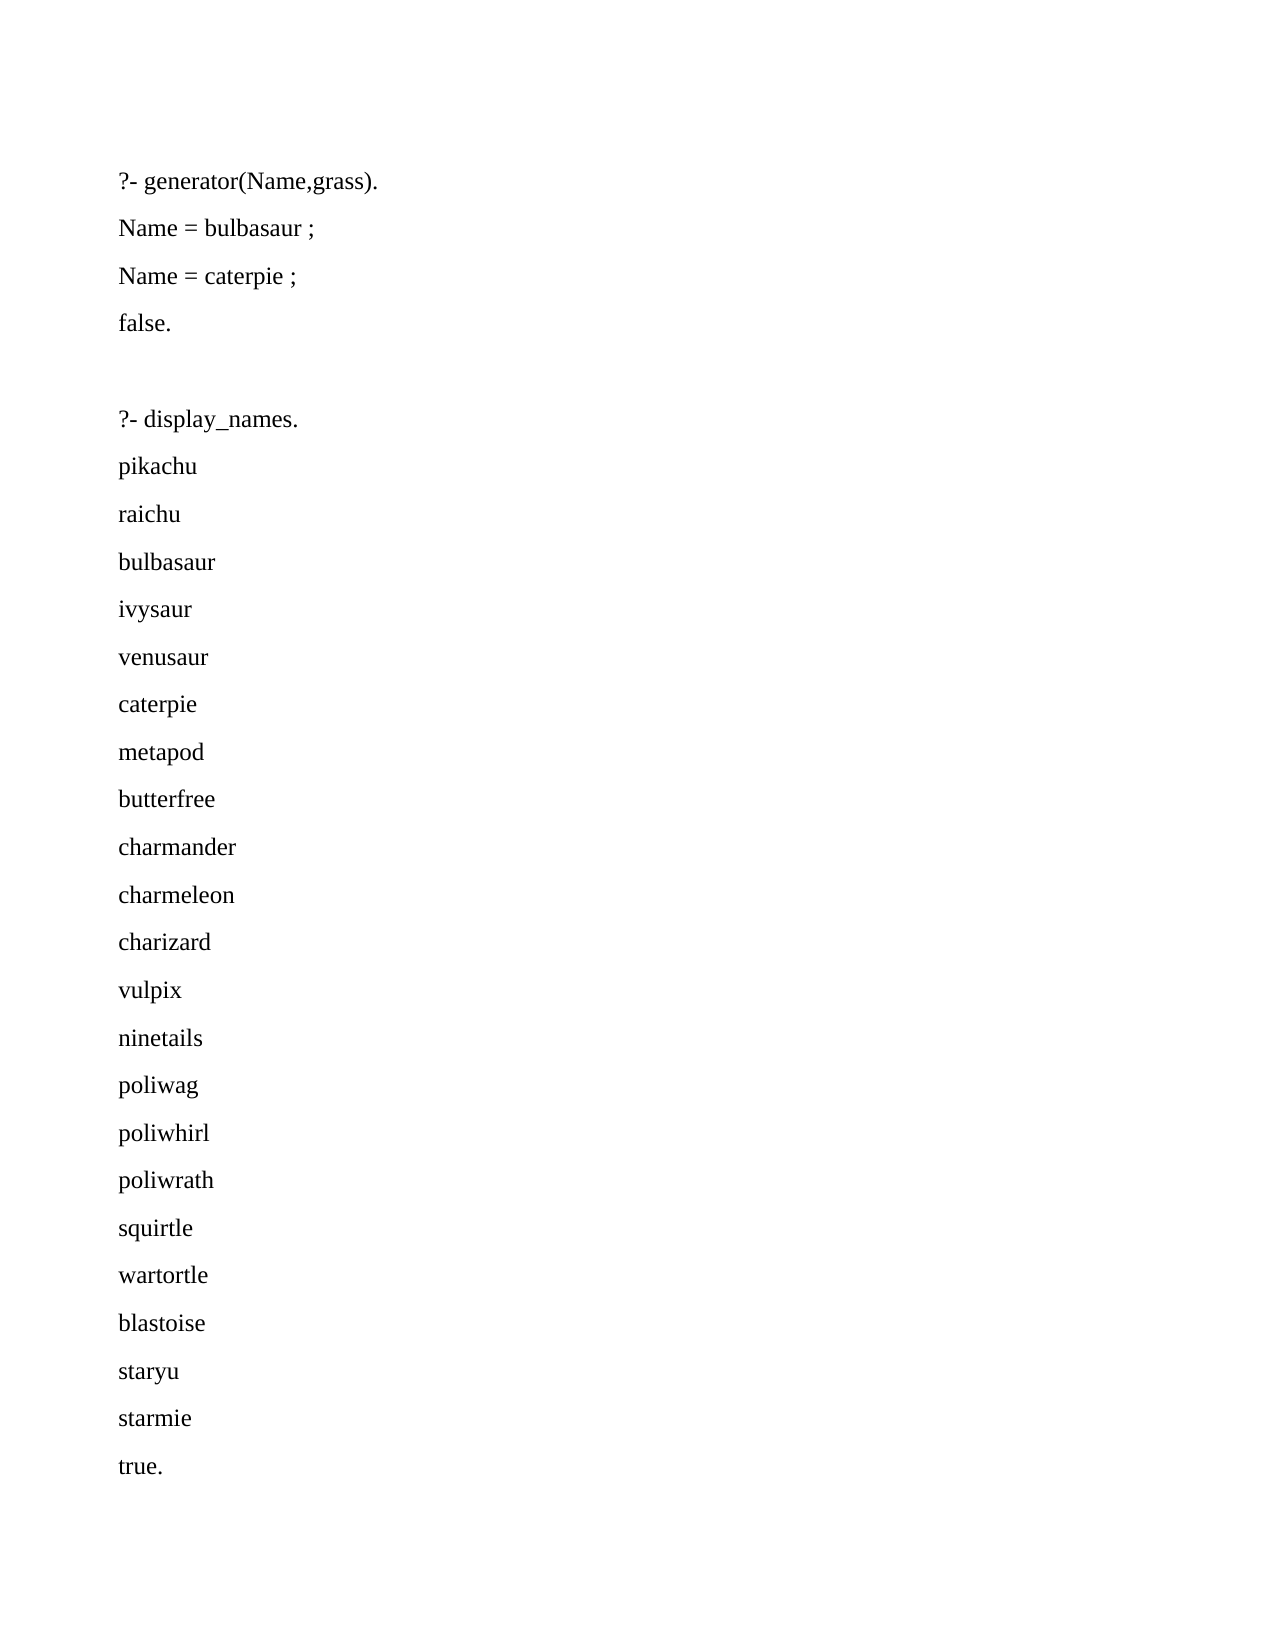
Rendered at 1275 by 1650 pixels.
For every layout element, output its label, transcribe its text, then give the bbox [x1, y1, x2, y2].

text false. [118, 308, 1157, 337]
text bulbasaur [118, 547, 1157, 575]
text poliwhirl [118, 1118, 1157, 1147]
text pikachu [118, 451, 1157, 480]
text ninetails [118, 1023, 1157, 1051]
text metapod [118, 737, 1157, 766]
text ivysaur [118, 594, 1157, 623]
text charmeleon [118, 880, 1157, 908]
text vulpix [118, 975, 1157, 1004]
text wartortle [118, 1261, 1157, 1289]
text starmie [118, 1403, 1157, 1432]
text butterfree [118, 784, 1157, 813]
text blastoise [118, 1308, 1157, 1337]
text ?- generator(Name,grass). [118, 166, 1157, 194]
text venusaur [118, 642, 1157, 671]
text caterpie [118, 689, 1157, 718]
text charmander [118, 832, 1157, 861]
text poliwrath [118, 1165, 1157, 1194]
text Name = caterpie ; [118, 261, 1157, 290]
text staryu [118, 1356, 1157, 1384]
text squirtle [118, 1213, 1157, 1242]
text raichu [118, 499, 1157, 528]
text poliwag [118, 1070, 1157, 1099]
text true. [118, 1451, 1157, 1480]
text charizard [118, 927, 1157, 956]
text ?- display_names. [118, 404, 1157, 432]
text Name = bulbasaur ; [118, 213, 1157, 242]
